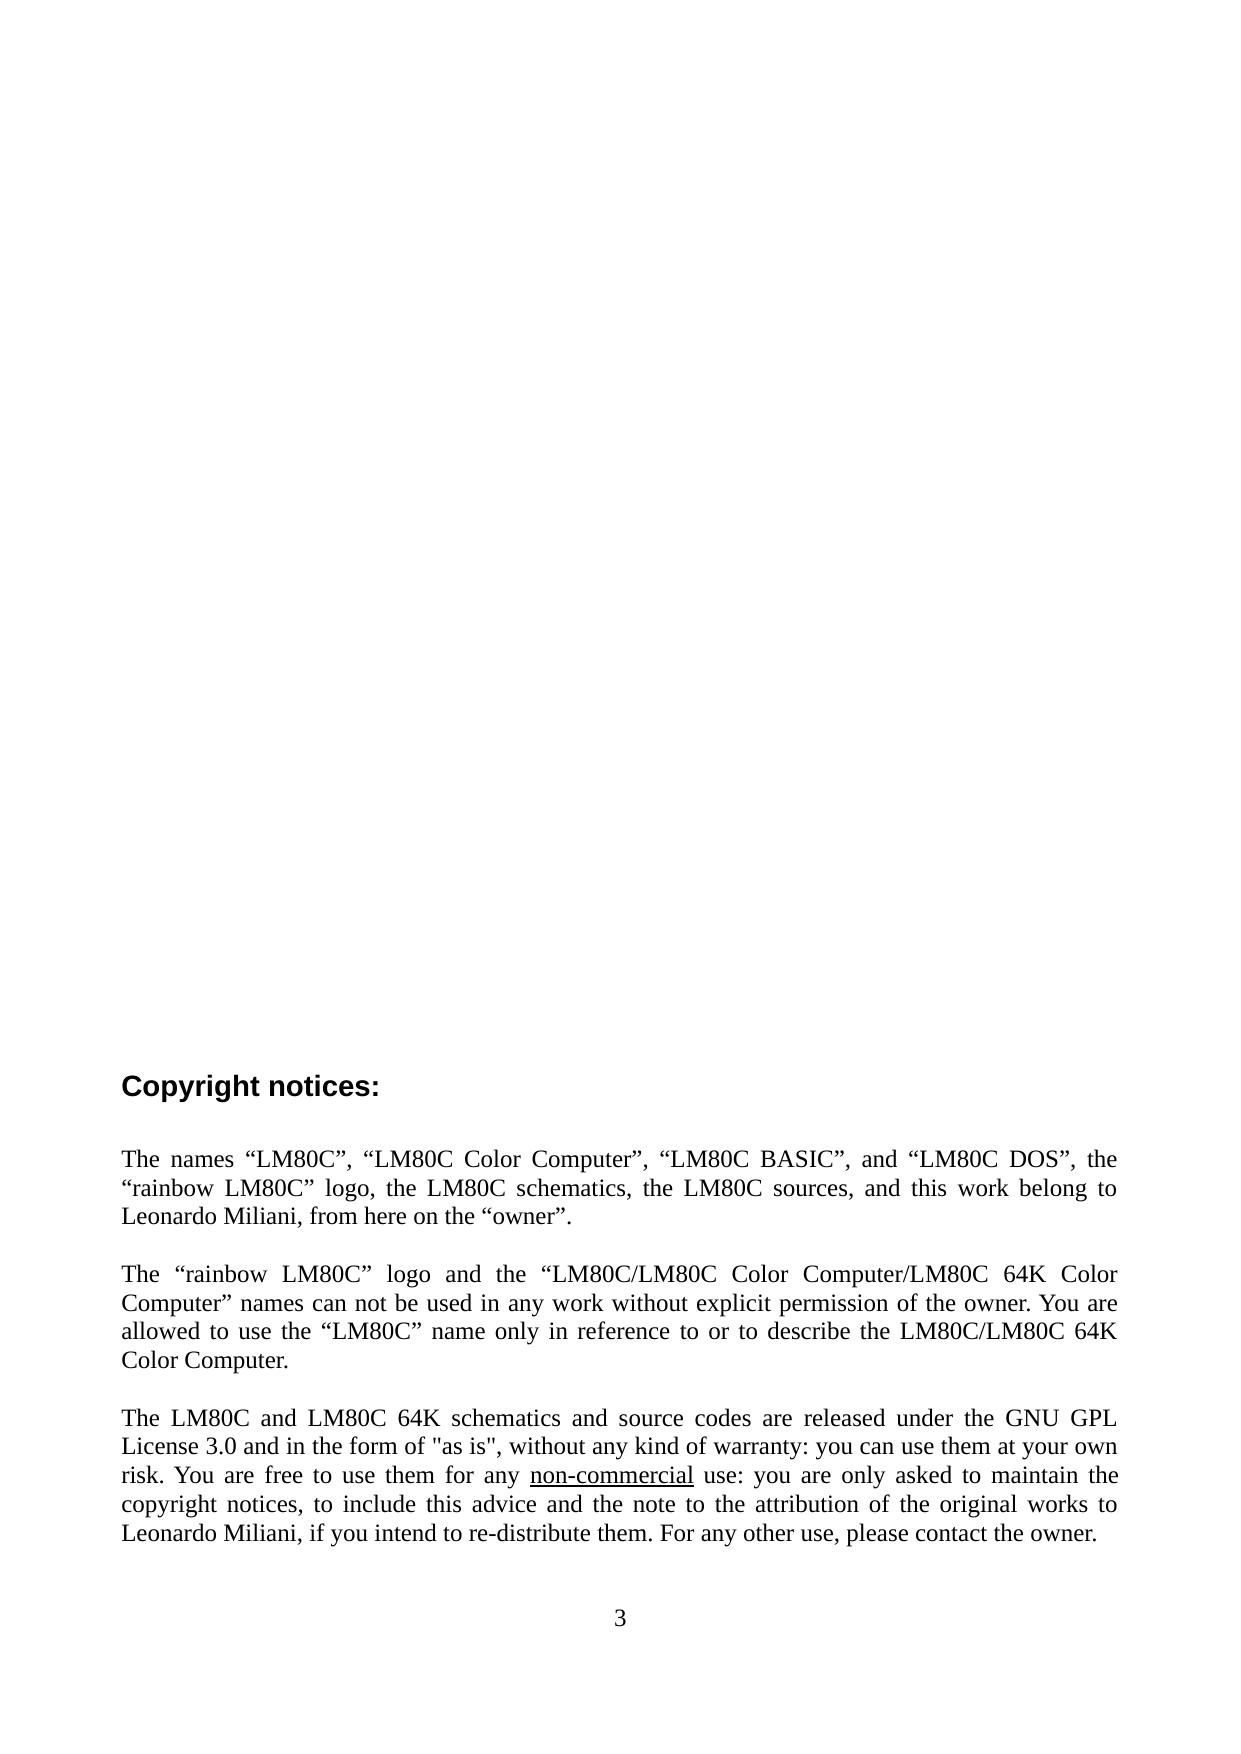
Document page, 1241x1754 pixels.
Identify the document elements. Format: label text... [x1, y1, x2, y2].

text The names “LM80C”, “LM80C Color Computer”, “LM80C BASIC”, and “LM80C DOS”, the “rainbow LM80C” logo, the LM80C schematics, the LM80C sources, and this work belong to Leonardo Miliani, from here on the “owner”. [121, 1144, 1119, 1230]
text The “rainbow LM80C” logo and the “LM80C/LM80C Color Computer/LM80C 64K Color Computer” names can not be used in any work without explicit permission of the owner. You are allowed to use the “LM80C” name only in reference to or to describe the LM80C/LM80C 64K Color Computer. [121, 1259, 1119, 1374]
subtitle Copyright notices: [121, 1069, 1119, 1103]
text The LM80C and LM80C 64K schematics and source codes are released under the GNU GPL License 3.0 and in the form of "as is", without any kind of warranty: you can use them at your own risk. You are free to use them for any non-commercial use: you are only asked to maintain the copyright notices, to include this advice and the note to the attribution of the original works to Leonardo Miliani, if you intend to re-distribute them. For any other use, please contact the owner. [121, 1403, 1119, 1546]
